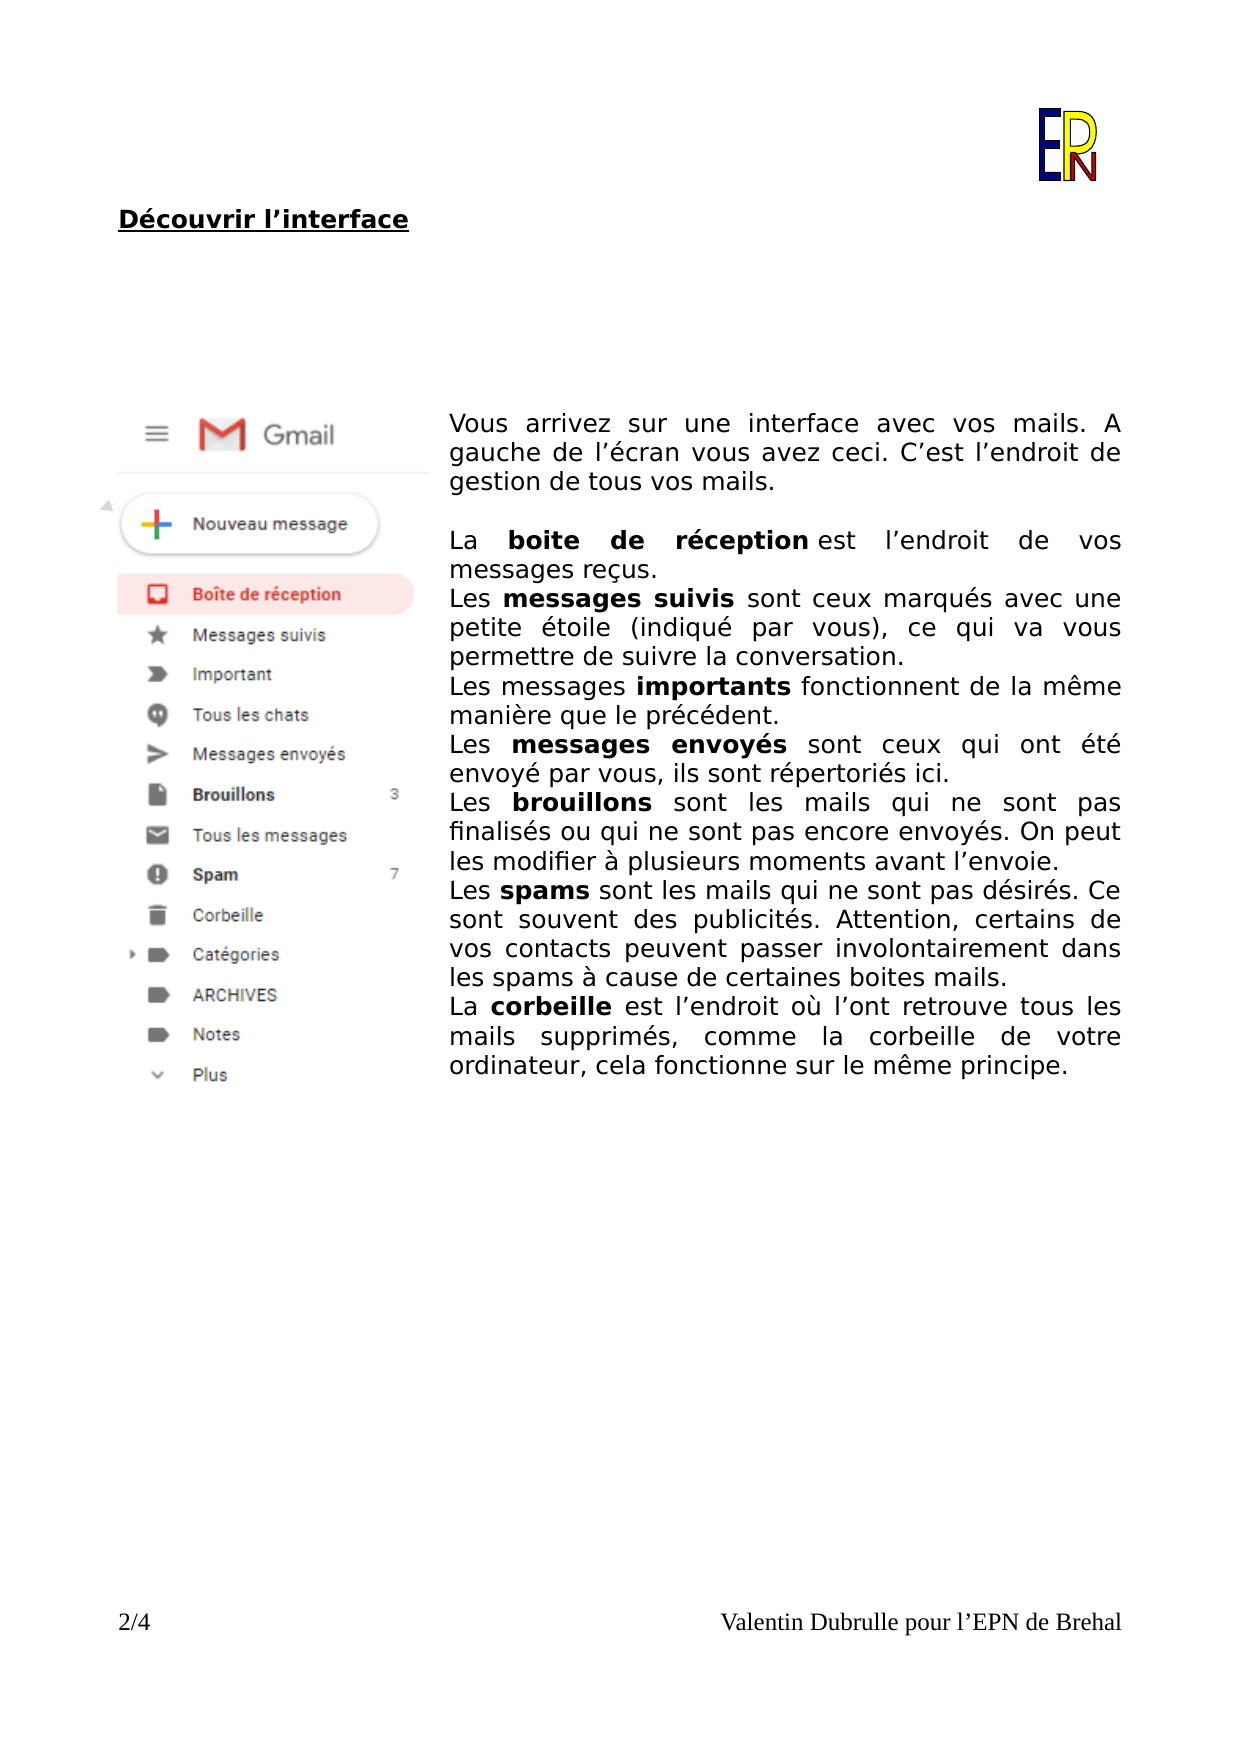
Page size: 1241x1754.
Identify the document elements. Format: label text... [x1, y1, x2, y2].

text Découvrir l’interface [118, 205, 1122, 234]
text Les spams sont les mails qui ne sont pas désirés. Ce sont souvent des publicités. Attention, certains de vos contacts peuvent passer involontairement dans les spams à cause de certaines boites mails. [430, 876, 1122, 993]
picture [117, 394, 430, 1094]
text Les brouillons sont les mails qui ne sont pas finalisés ou qui ne sont pas encore envoyés. On peut les modifier à plusieurs moments avant l’envoie. [430, 788, 1122, 876]
text Vous arrivez sur une interface avec vos mails. A gauche de l’écran vous avez ceci. C’est l’endroit de gestion de tous vos mails. [430, 409, 1122, 497]
text Les messages envoyés sont ceux qui ont été envoyé par vous, ils sont répertoriés ici. [430, 730, 1122, 788]
text Les messages suivis sont ceux marqués avec une petite étoile (indiqué par vous), ce qui va vous permettre de suivre la conversation. [430, 584, 1122, 672]
text La boite de réception est l’endroit de vos messages reçus. [430, 526, 1122, 584]
text Les messages importants fonctionnent de la même manière que le précédent. [430, 672, 1122, 730]
text La corbeille est l’endroit où l’ont retrouve tous les mails supprimés, comme la corbeille de votre ordinateur, cela fonctionne sur le même principe. [430, 993, 1122, 1080]
